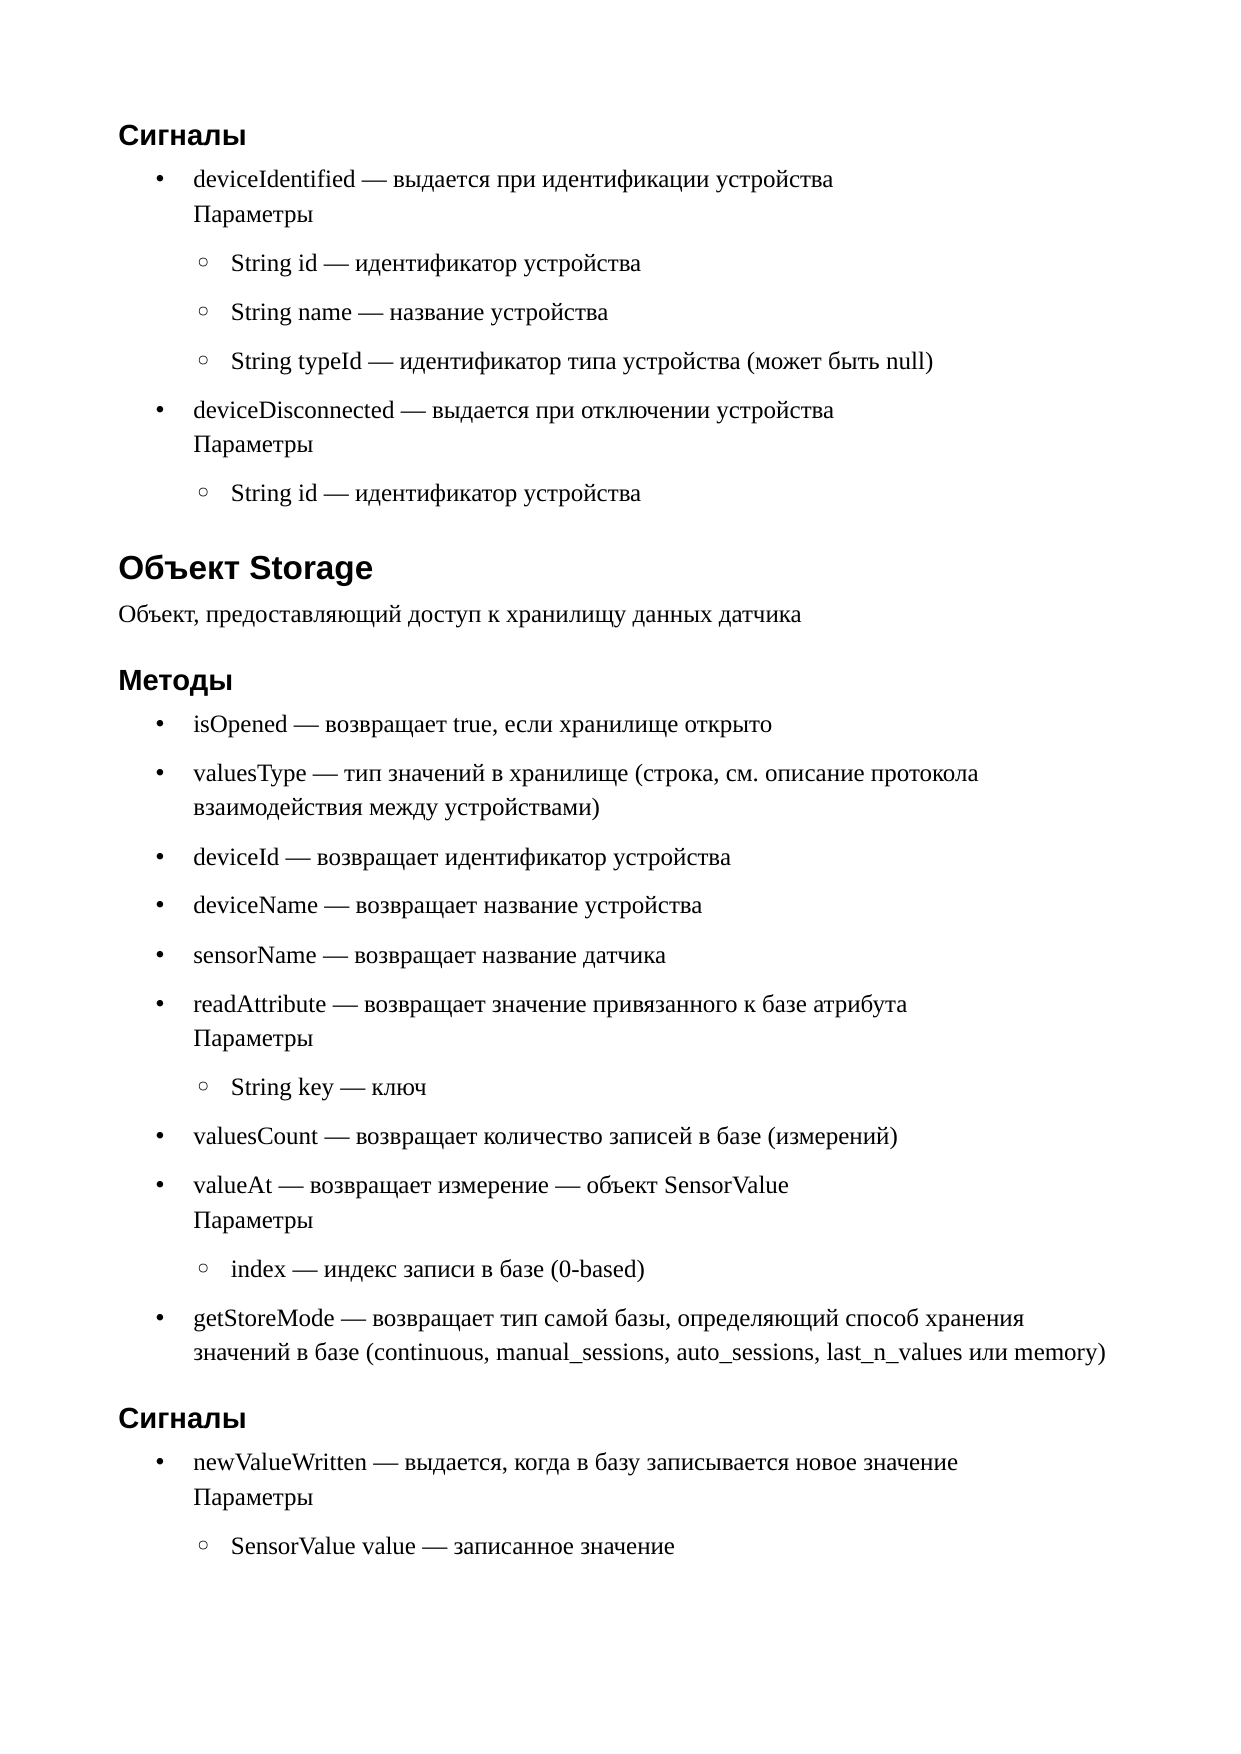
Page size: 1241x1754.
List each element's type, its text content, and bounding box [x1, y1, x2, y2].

list SensorValue value — записанное значение [193, 1531, 1122, 1559]
subtitle Методы [118, 663, 1122, 696]
list deviceIdentified — выдается при идентификации устройства Параметры [156, 164, 1122, 227]
list deviceDisconnected — выдается при отключении устройства Параметры [156, 395, 1122, 458]
list String name — название устройства [193, 297, 1122, 326]
text Объект, предоставляющий доступ к хранилищу данных датчика [118, 599, 1122, 628]
list valueAt — возвращает измерение — объект SensorValue Параметры [156, 1170, 1122, 1234]
list valuesType — тип значений в хранилище (строка, см. описание протокола взаимодействия между устройствами) [156, 758, 1122, 821]
list String typeId — идентификатор типа устройства (может быть null) [193, 346, 1122, 374]
list readAttribute — возвращает значение привязанного к базе атрибута Параметры [156, 989, 1122, 1052]
list index — индекс записи в базе (0-based) [193, 1254, 1122, 1283]
list deviceName — возвращает название устройства [156, 891, 1122, 919]
list getStoreMode — возвращает тип самой базы, определяющий способ хранения значений в базе (continuous, manual_sessions, auto_sessions, last_n_values или memory) [156, 1303, 1122, 1366]
list sensorName — возвращает название датчика [156, 940, 1122, 968]
list valuesCount — возвращает количество записей в базе (измерений) [156, 1121, 1122, 1150]
list String id — идентификатор устройства [193, 248, 1122, 276]
list newValueWritten — выдается, когда в базу записывается новое значение Параметры [156, 1447, 1122, 1510]
list deviceId — возвращает идентификатор устройства [156, 842, 1122, 870]
list String key — ключ [193, 1072, 1122, 1101]
list String id — идентификатор устройства [193, 478, 1122, 507]
subtitle Сигналы [118, 1401, 1122, 1435]
subtitle Сигналы [118, 118, 1122, 152]
list isOpened — возвращает true, если хранилище открыто [156, 709, 1122, 738]
subtitle Объект Storage [118, 548, 1122, 587]
